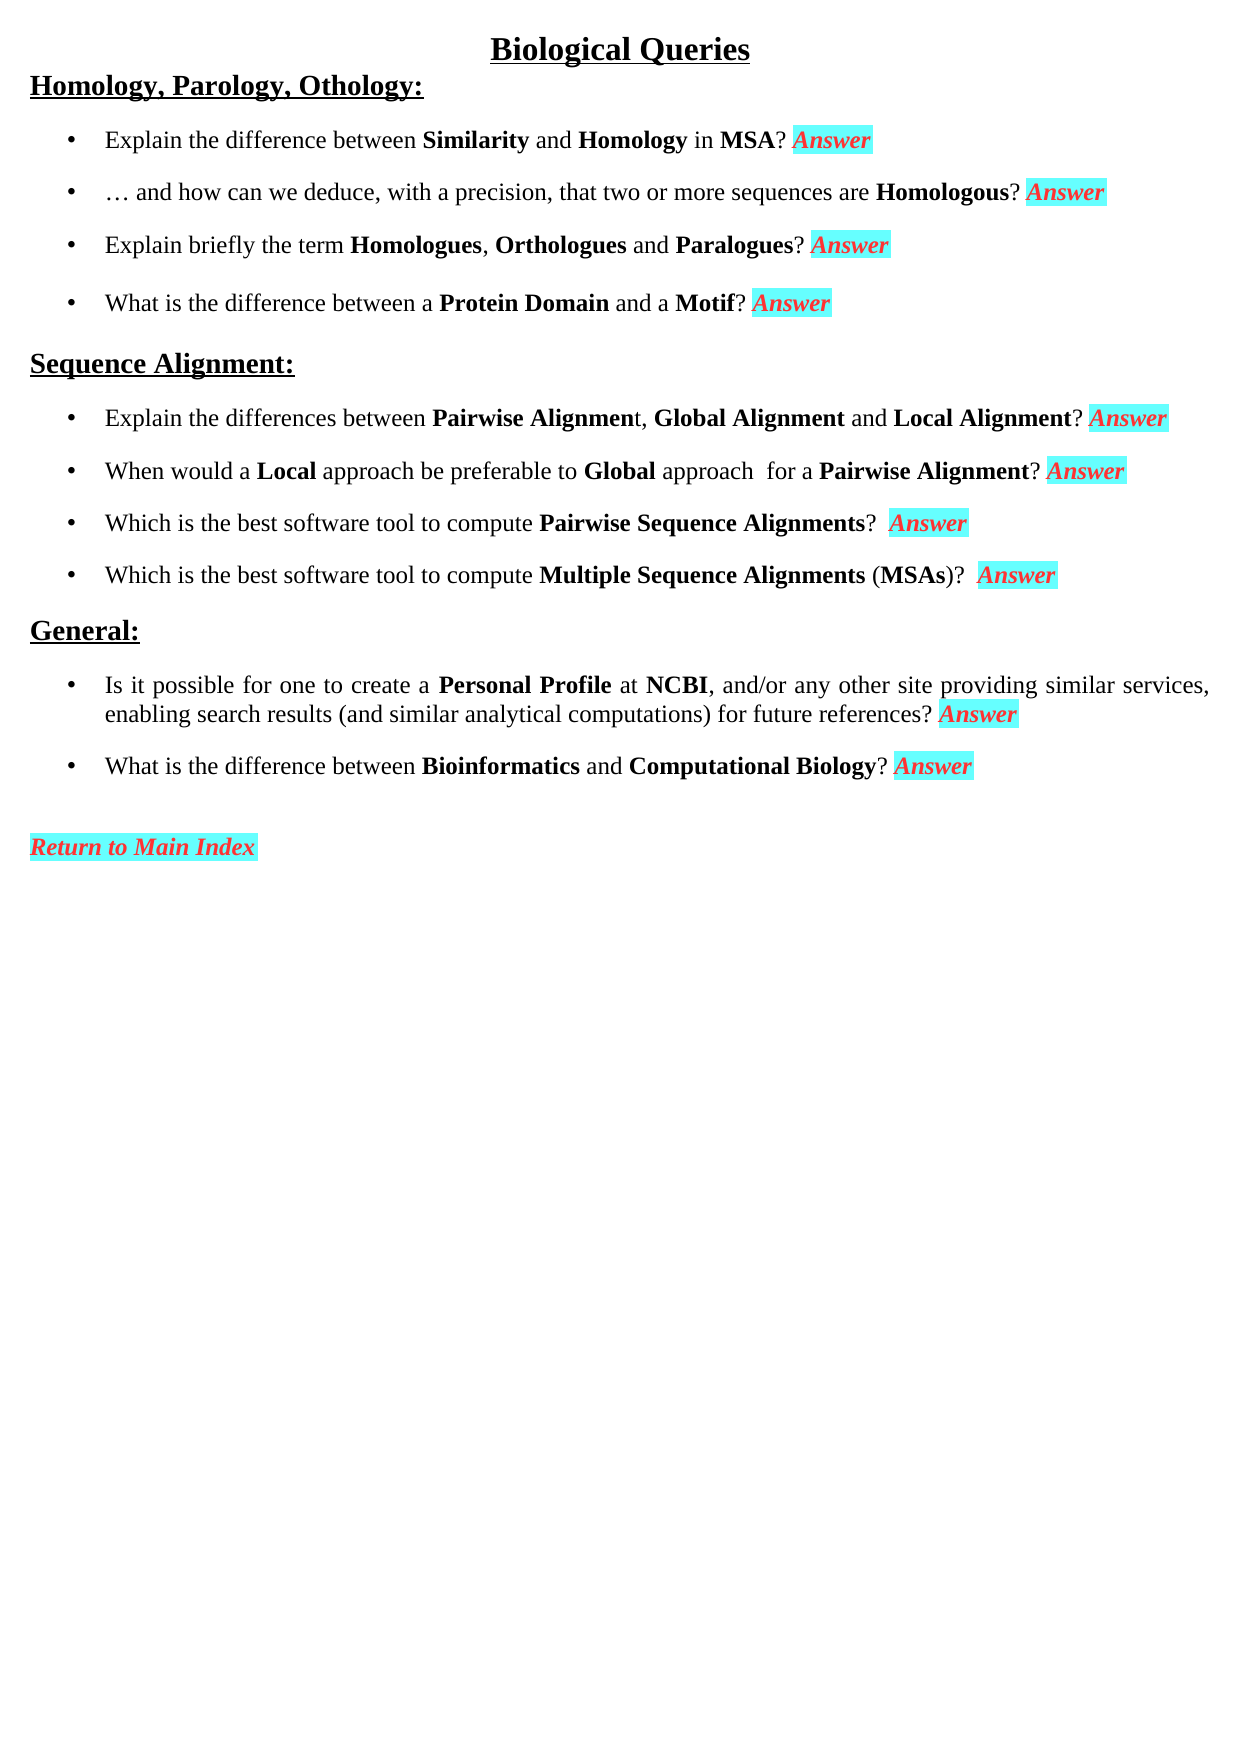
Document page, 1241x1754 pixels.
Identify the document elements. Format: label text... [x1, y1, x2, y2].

list General: [29, 613, 1211, 647]
list Which is the best software tool to compute Pairwise Sequence Alignments? Answer [67, 508, 1211, 537]
list … and how can we deduce, with a precision, that two or more sequences are Homologous? Answer [67, 177, 1211, 206]
list Explain the differences between Pairwise Alignment, Global Alignment and Local Alignment? Answer [67, 403, 1211, 432]
text Biological Queries [29, 29, 1211, 68]
list What is the difference between a Protein Domain and a Motif? Answer [67, 288, 1211, 317]
text Sequence Alignment: [29, 346, 1211, 380]
list Explain the difference between Similarity and Homology in MSA? Answer [67, 125, 1211, 154]
text Return to Main Index [29, 832, 1211, 861]
list Which is the best software tool to compute Multiple Sequence Alignments (MSAs)? Answer [67, 561, 1211, 589]
list Is it possible for one to create a Personal Profile at NCBI, and/or any other site providing similar services, enabling search results (and similar analytical computations) for future references? Answer [67, 670, 1211, 728]
list What is the difference between Bioinformatics and Computational Biology? Answer [67, 751, 1211, 780]
list When would a Local approach be preferable to Global approach for a Pairwise Alignment? Answer [67, 456, 1211, 484]
text Homology, Parology, Othology: [29, 68, 1211, 101]
list Explain briefly the term Homologues, Orthologues and Paralogues? Answer [67, 230, 1211, 258]
